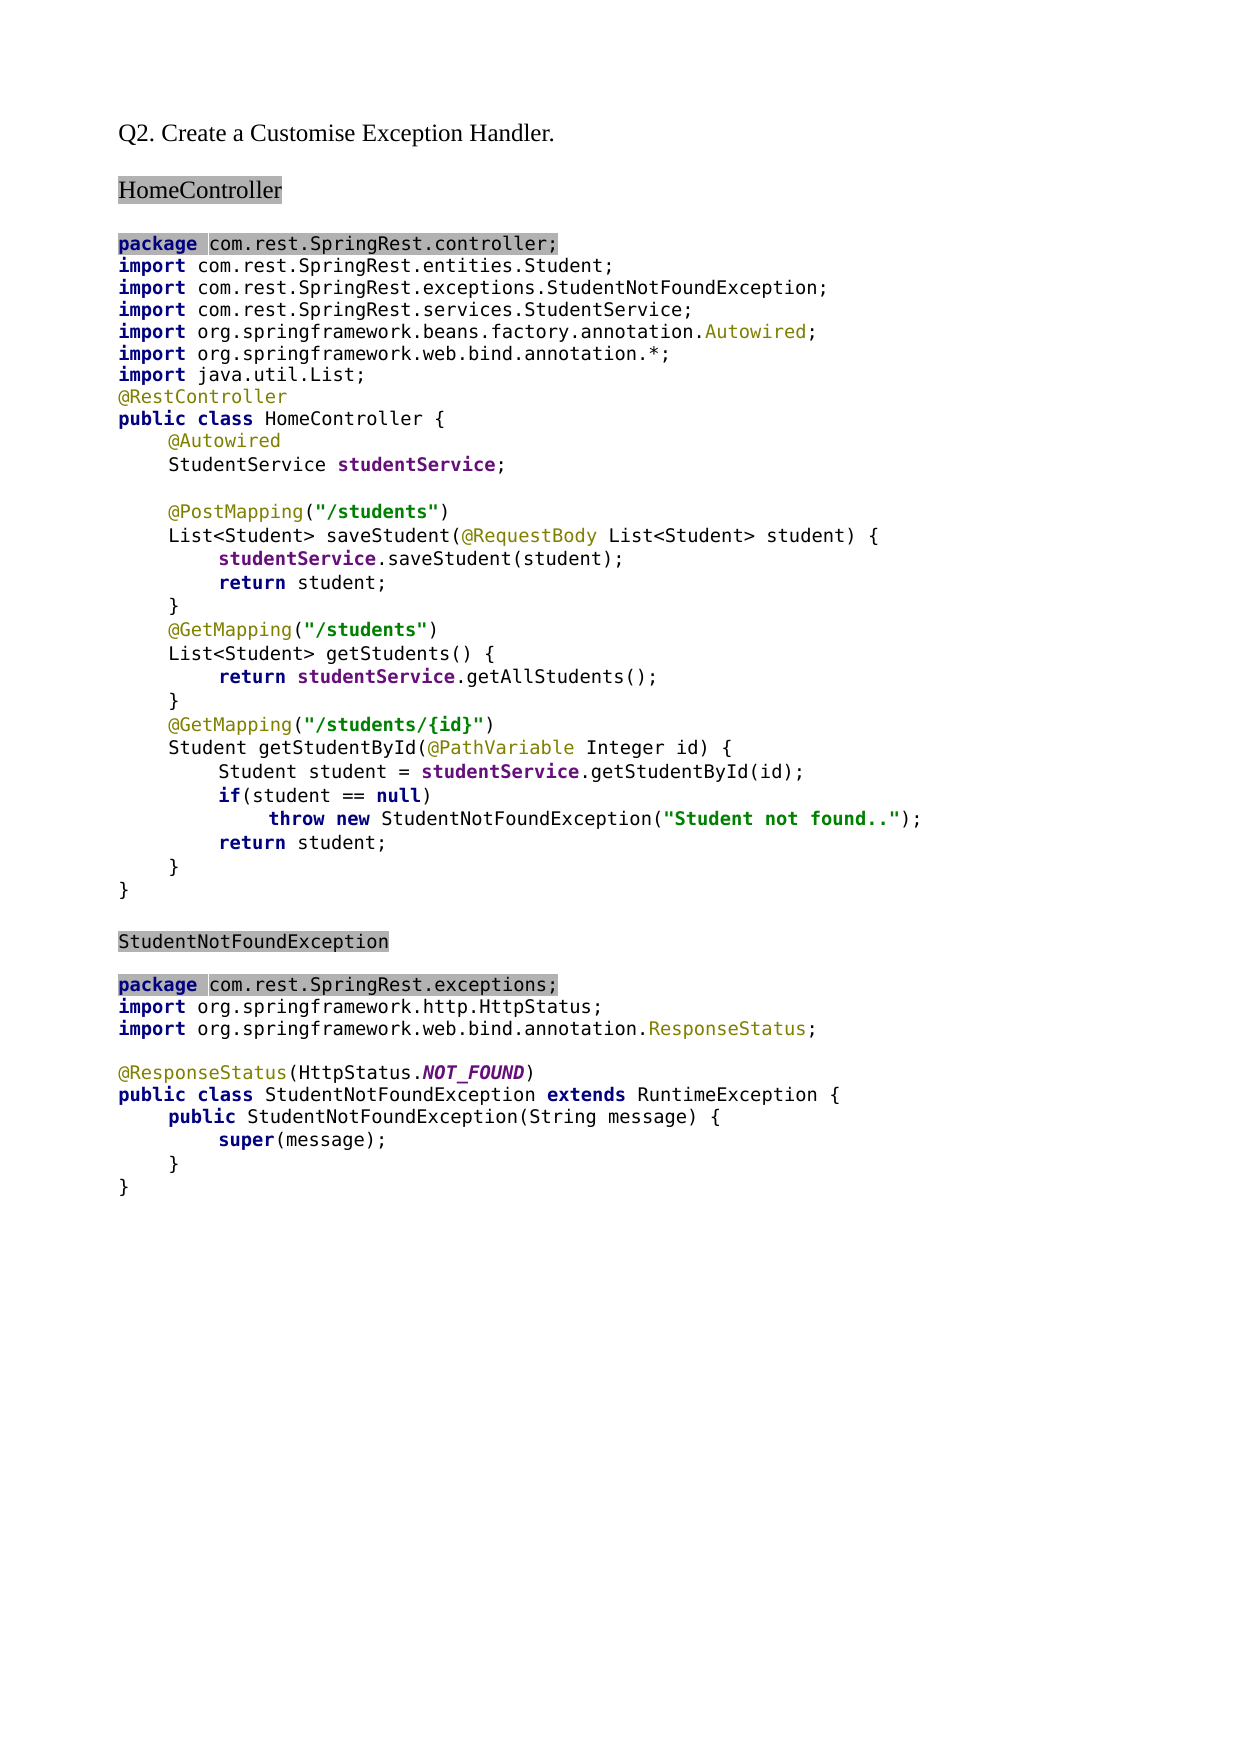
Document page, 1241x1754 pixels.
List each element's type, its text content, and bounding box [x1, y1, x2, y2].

text StudentNotFoundException [118, 931, 1122, 952]
text @Autowired [118, 430, 1122, 454]
text import org.springframework.web.bind.annotation.ResponseStatus; [118, 1018, 1122, 1040]
text super(message); [118, 1129, 1122, 1153]
text List<Student> saveStudent(@RequestBody List<Student> student) { [118, 524, 1122, 548]
text } [118, 856, 1122, 879]
text StudentService studentService; [118, 454, 1122, 477]
text } [118, 596, 1122, 619]
text throw new StudentNotFoundException("Student not found.."); [118, 808, 1122, 832]
text import org.springframework.web.bind.annotation.*; [118, 342, 1122, 364]
text import com.rest.SpringRest.entities.Student; [118, 255, 1122, 277]
text } [118, 690, 1122, 714]
text import com.rest.SpringRest.exceptions.StudentNotFoundException; [118, 277, 1122, 299]
text studentService.saveStudent(student); [118, 548, 1122, 572]
text package com.rest.SpringRest.exceptions; [118, 974, 1122, 996]
text import java.util.List; [118, 364, 1122, 386]
text @PostMapping("/students") [118, 501, 1122, 524]
text List<Student> getStudents() { [118, 643, 1122, 666]
text import org.springframework.http.HttpStatus; [118, 996, 1122, 1018]
text Student getStudentById(@PathVariable Integer id) { [118, 737, 1122, 761]
text public StudentNotFoundException(String message) { [118, 1106, 1122, 1129]
text import org.springframework.beans.factory.annotation.Autowired; [118, 321, 1122, 342]
text HomeController [118, 176, 1122, 204]
text return student; [118, 572, 1122, 596]
text if(student == null) [118, 785, 1122, 808]
text } [118, 879, 1122, 901]
text } [118, 1153, 1122, 1177]
text import com.rest.SpringRest.services.StudentService; [118, 299, 1122, 321]
text } [118, 1177, 1122, 1198]
text @GetMapping("/students") [118, 619, 1122, 643]
text public class StudentNotFoundException extends RuntimeException { [118, 1084, 1122, 1106]
text return student; [118, 832, 1122, 856]
text @GetMapping("/students/{id}") [118, 714, 1122, 737]
text public class HomeController { [118, 408, 1122, 430]
text package com.rest.SpringRest.controller; [118, 233, 1122, 255]
text return studentService.getAllStudents(); [118, 666, 1122, 690]
text @RestController [118, 386, 1122, 408]
text Student student = studentService.getStudentById(id); [118, 761, 1122, 785]
text Q2. Create a Customise Exception Handler. [118, 118, 1122, 147]
text @ResponseStatus(HttpStatus.NOT_FOUND) [118, 1062, 1122, 1084]
